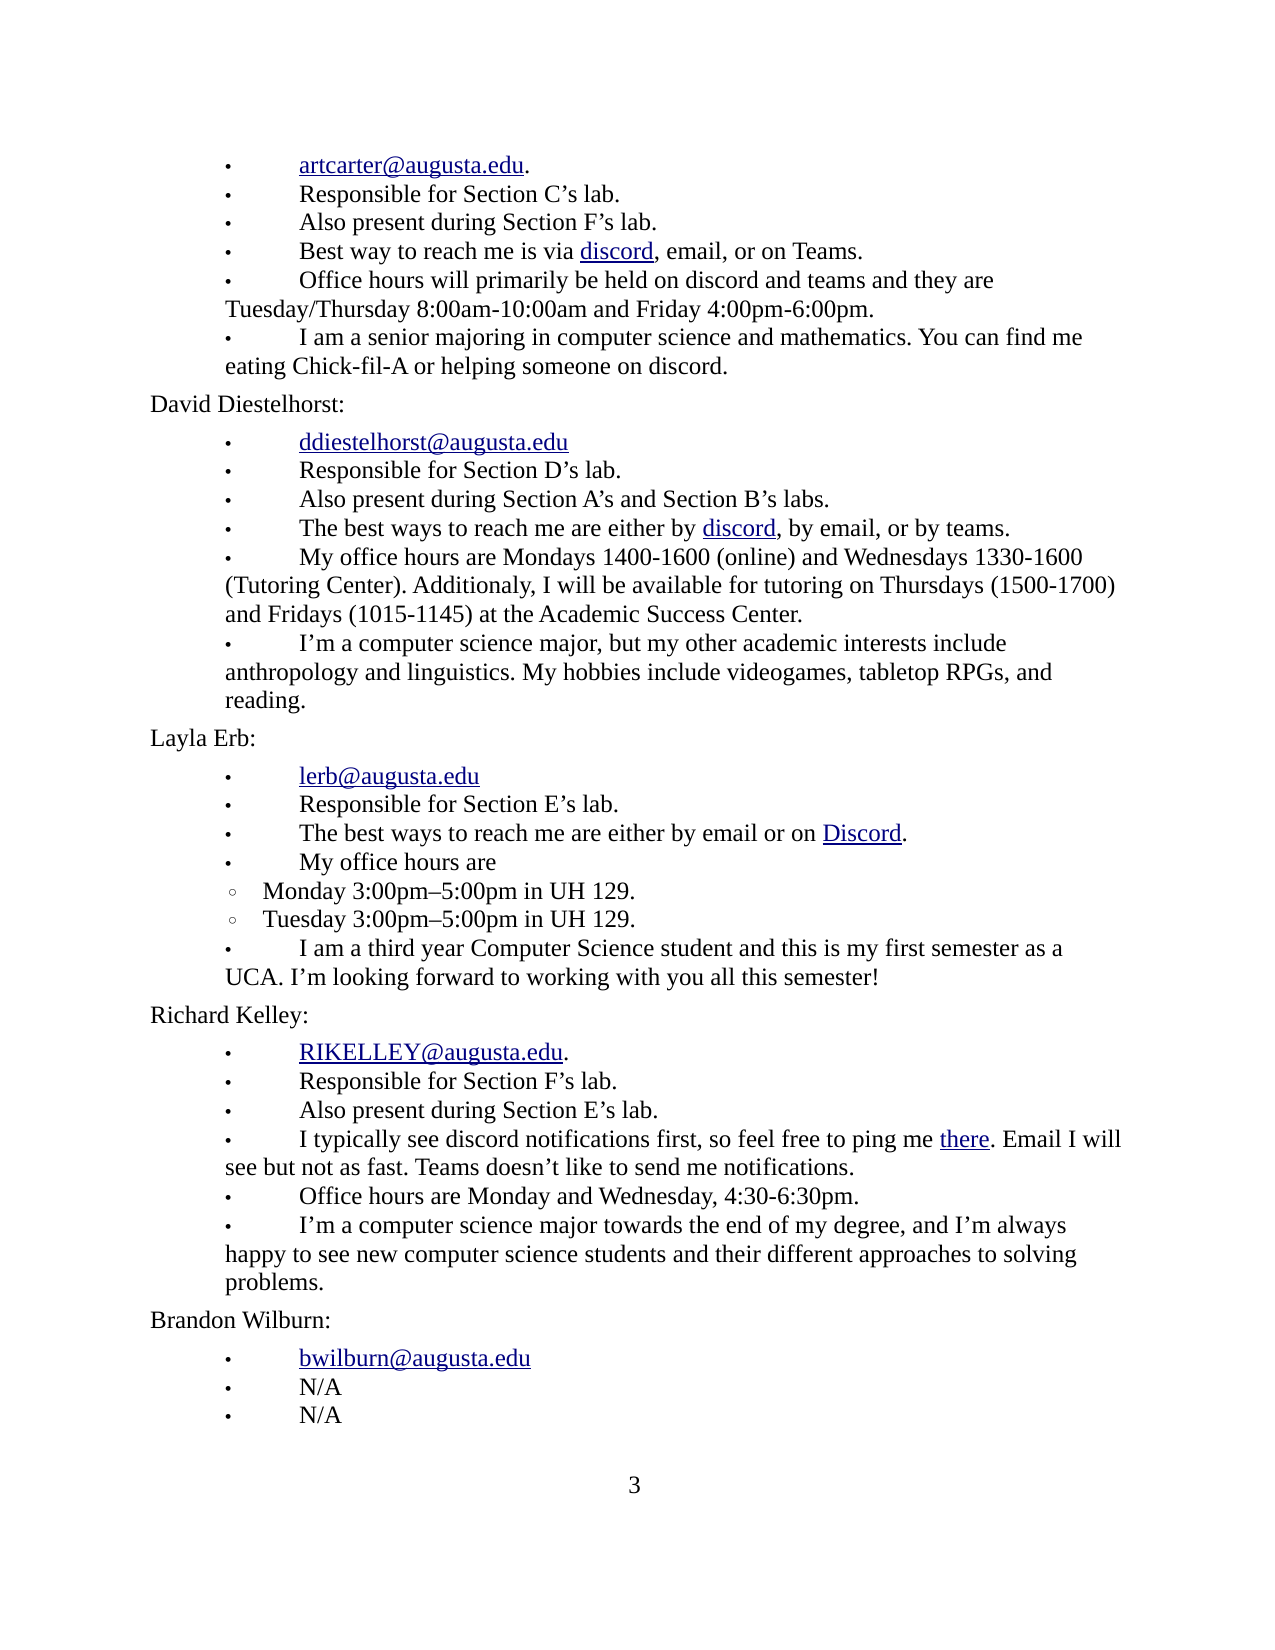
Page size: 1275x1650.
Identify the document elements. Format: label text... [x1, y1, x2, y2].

list N/A [225, 1372, 1125, 1400]
list Office hours are Monday and Wednesday, 4:30-6:30pm. [225, 1181, 1125, 1210]
list I’m a computer science major towards the end of my degree, and I’m always happy to see new computer science students and their different approaches to solving problems. [225, 1210, 1125, 1296]
list I’m a computer science major, but my other academic interests include anthropology and linguistics. My hobbies include videogames, tabletop RPGs, and reading. [225, 628, 1125, 714]
text Layla Erb: [150, 723, 1125, 752]
list Tuesday 3:00pm–5:00pm in UH 129. [225, 904, 1125, 933]
list I am a senior majoring in computer science and mathematics. You can find me eating Chick-fil-A or helping someone on discord. [225, 322, 1125, 380]
list Also present during Section A’s and Section B’s labs. [225, 484, 1125, 513]
list The best ways to reach me are either by discord, by email, or by teams. [225, 513, 1125, 542]
list Also present during Section F’s lab. [225, 207, 1125, 236]
list Best way to reach me is via discord, email, or on Teams. [225, 236, 1125, 265]
list Office hours will primarily be held on discord and teams and they are Tuesday/Thursday 8:00am-10:00am and Friday 4:00pm-6:00pm. [225, 265, 1125, 322]
list My office hours are [225, 847, 1125, 876]
text Richard Kelley: [150, 1000, 1125, 1028]
list Monday 3:00pm–5:00pm in UH 129. [225, 876, 1125, 904]
list lerb@augusta.edu [225, 761, 1125, 789]
text Brandon Wilburn: [150, 1305, 1125, 1334]
list Responsible for Section D’s lab. [225, 455, 1125, 484]
list Responsible for Section E’s lab. [225, 789, 1125, 818]
list bwilburn@augusta.edu [225, 1343, 1125, 1372]
list Also present during Section E’s lab. [225, 1095, 1125, 1124]
list The best ways to reach me are either by email or on Discord. [225, 818, 1125, 847]
list Responsible for Section C’s lab. [225, 179, 1125, 207]
list RIKELLEY@augusta.edu. [225, 1037, 1125, 1066]
list artcarter@augusta.edu. [225, 150, 1125, 179]
text David Diestelhorst: [150, 389, 1125, 418]
list My office hours are Mondays 1400-1600 (online) and Wednesdays 1330-1600 (Tutoring Center). Additionaly, I will be available for tutoring on Thursdays (1500-1700) and Fridays (1015-1145) at the Academic Success Center. [225, 542, 1125, 628]
list Responsible for Section F’s lab. [225, 1066, 1125, 1095]
list I am a third year Computer Science student and this is my first semester as a UCA. I’m looking forward to working with you all this semester! [225, 933, 1125, 991]
list ddiestelhorst@augusta.edu [225, 427, 1125, 455]
list N/A [225, 1400, 1125, 1429]
list I typically see discord notifications first, so feel free to ping me there. Email I will see but not as fast. Teams doesn’t like to send me notifications. [225, 1124, 1125, 1181]
